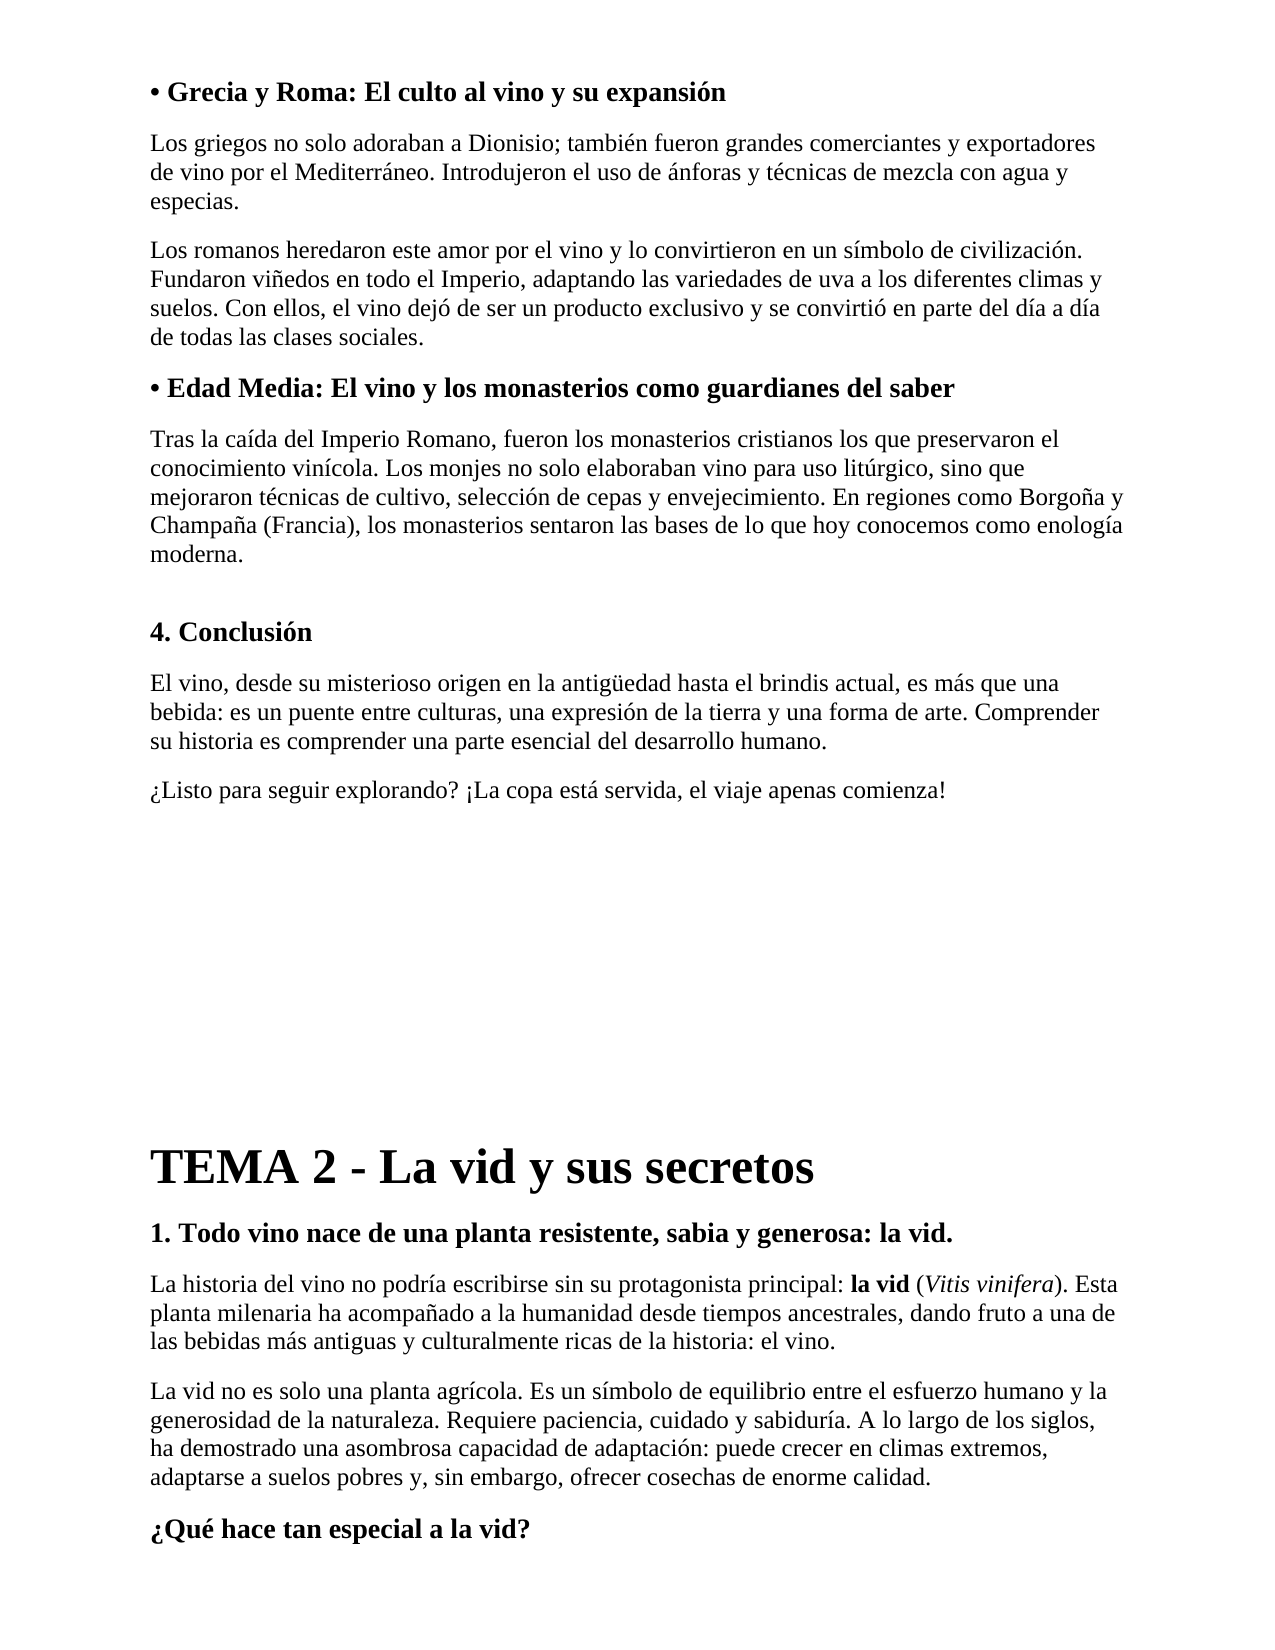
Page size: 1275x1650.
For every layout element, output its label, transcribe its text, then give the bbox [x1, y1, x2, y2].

text Los romanos heredaron este amor por el vino y lo convirtieron en un símbolo de civilización. Fundaron viñedos en todo el Imperio, adaptando las variedades de uva a los diferentes climas y suelos. Con ellos, el vino dejó de ser un producto exclusivo y se convirtió en parte del día a día de todas las clases sociales. [150, 235, 1125, 350]
text • Grecia y Roma: El culto al vino y su expansión [150, 75, 1125, 107]
text ¿Listo para seguir explorando? ¡La copa está servida, el viaje apenas comienza! [150, 776, 1125, 804]
text ¿Qué hace tan especial a la vid? [150, 1512, 1125, 1544]
text La historia del vino no podría escribirse sin su protagonista principal: la vid (Vitis vinifera). Esta planta milenaria ha acompañado a la humanidad desde tiempos ancestrales, dando fruto a una de las bebidas más antiguas y culturalmente ricas de la historia: el vino. [150, 1269, 1125, 1355]
text La vid no es solo una planta agrícola. Es un símbolo de equilibrio entre el esfuerzo humano y la generosidad de la naturaleza. Requiere paciencia, cuidado y sabiduría. A lo largo de los siglos, ha demostrado una asombrosa capacidad de adaptación: puede crecer en climas extremos, adaptarse a suelos pobres y, sin embargo, ofrecer cosechas de enorme calidad. [150, 1376, 1125, 1491]
text Los griegos no solo adoraban a Dionisio; también fueron grandes comerciantes y exportadores de vino por el Mediterráneo. Introdujeron el uso de ánforas y técnicas de mezcla con agua y especias. [150, 128, 1125, 214]
text Tras la caída del Imperio Romano, fueron los monasterios cristianos los que preservaron el conocimiento vinícola. Los monjes no solo elaboraban vino para uso litúrgico, sino que mejoraron técnicas de cultivo, selección de cepas y envejecimiento. En regiones como Borgoña y Champaña (Francia), los monasterios sentaron las bases de lo que hoy conocemos como enología moderna. [150, 424, 1125, 568]
text • Edad Media: El vino y los monasterios como guardianes del saber [150, 371, 1125, 403]
text TEMA 2 - La vid y sus secretos [150, 1137, 1125, 1195]
text El vino, desde su misterioso origen en la antigüedad hasta el brindis actual, es más que una bebida: es un puente entre culturas, una expresión de la tierra y una forma de arte. Comprender su historia es comprender una parte esencial del desarrollo humano. [150, 668, 1125, 755]
text 4. Conclusión [150, 615, 1125, 648]
text 1. Todo vino nace de una planta resistente, sabia y generosa: la vid. [150, 1216, 1125, 1248]
